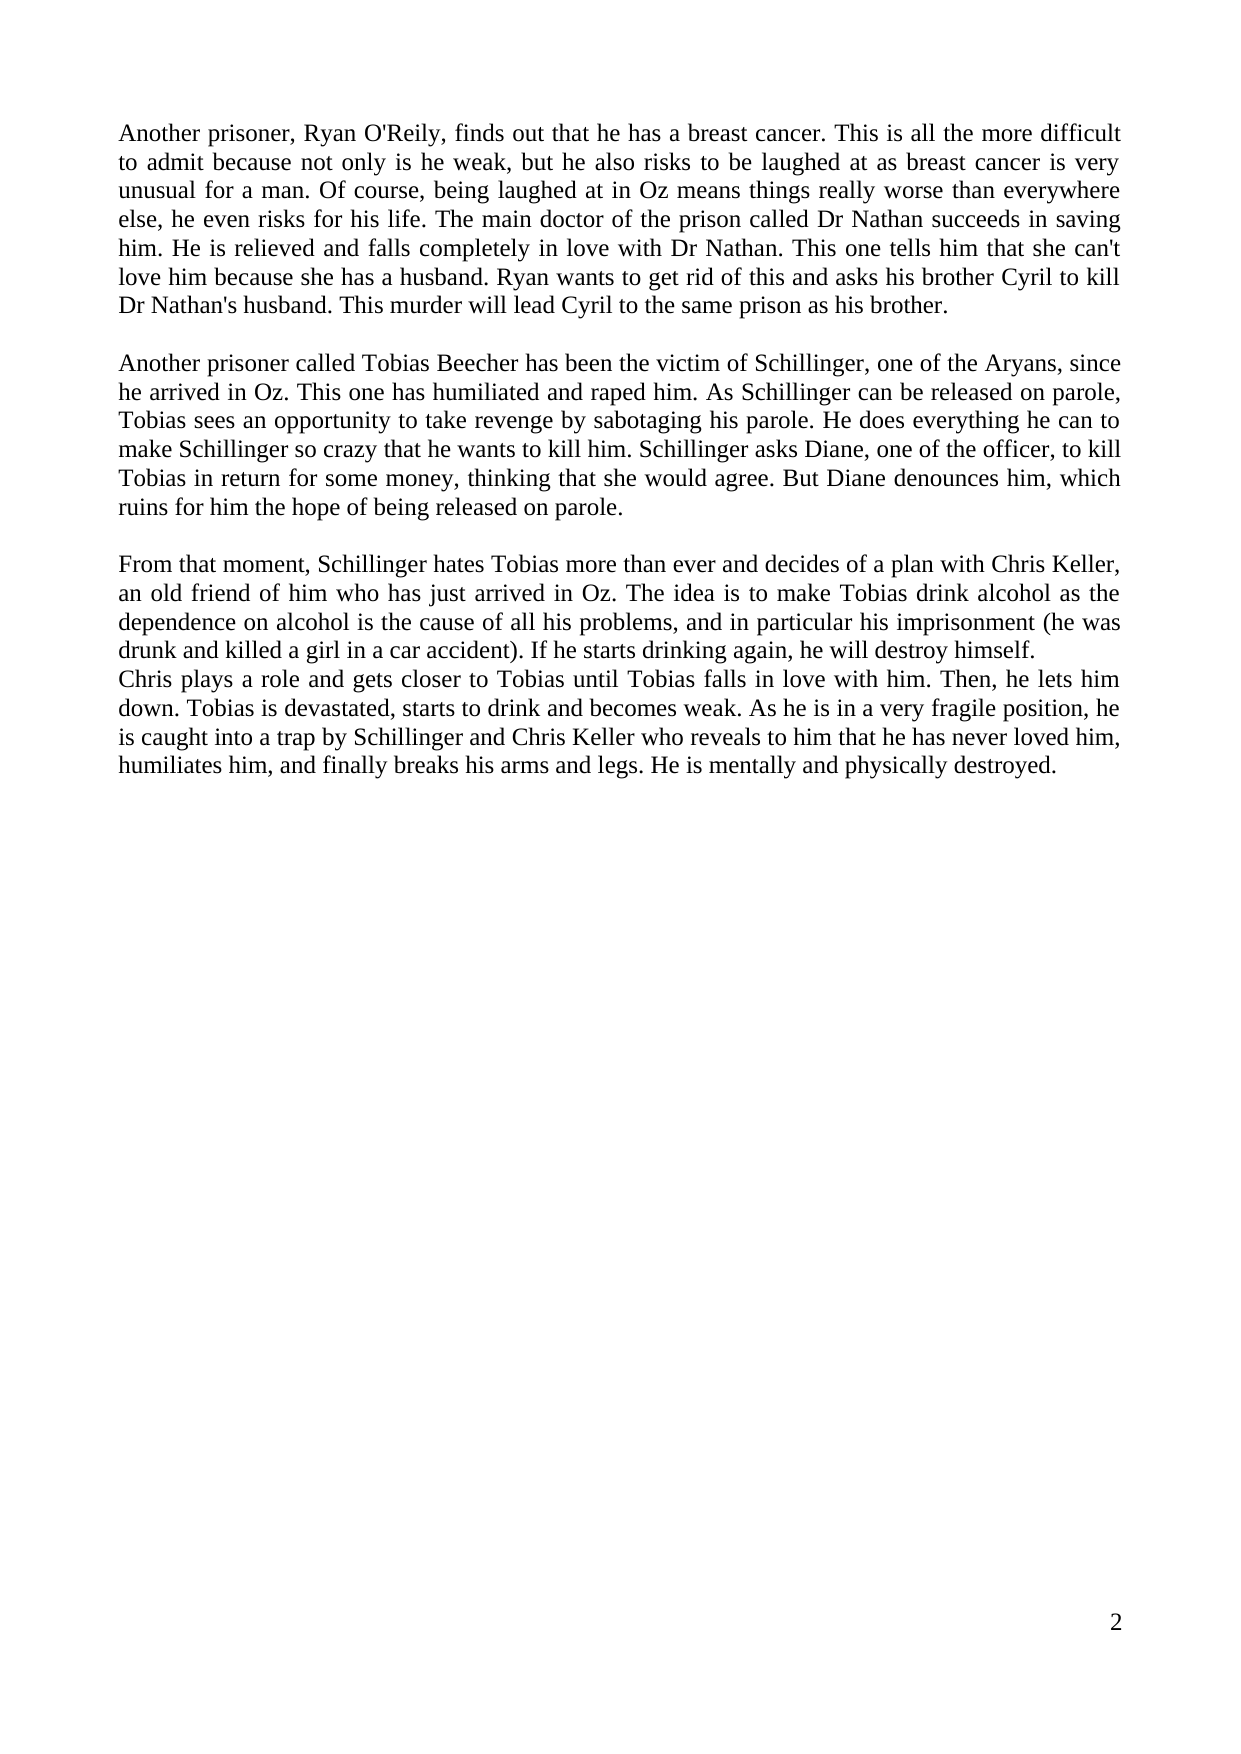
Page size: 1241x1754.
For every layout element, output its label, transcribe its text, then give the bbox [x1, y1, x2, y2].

text Another prisoner, Ryan O'Reily, finds out that he has a breast cancer. This is all the more difficult to admit because not only is he weak, but he also risks to be laughed at as breast cancer is very unusual for a man. Of course, being laughed at in Oz means things really worse than everywhere else, he even risks for his life. The main doctor of the prison called Dr Nathan succeeds in saving him. He is relieved and falls completely in love with Dr Nathan. This one tells him that she can't love him because she has a husband. Ryan wants to get rid of this and asks his brother Cyril to kill Dr Nathan's husband. This murder will lead Cyril to the same prison as his brother. [118, 118, 1122, 319]
text From that moment, Schillinger hates Tobias more than ever and decides of a plan with Chris Keller, an old friend of him who has just arrived in Oz. The idea is to make Tobias drink alcohol as the dependence on alcohol is the cause of all his problems, and in particular his imprisonment (he was drunk and killed a girl in a car accident). If he starts drinking again, he will destroy himself. [118, 549, 1122, 664]
text Chris plays a role and gets closer to Tobias until Tobias falls in love with him. Then, he lets him down. Tobias is devastated, starts to drink and becomes weak. As he is in a very fragile position, he is caught into a trap by Schillinger and Chris Keller who reveals to him that he has never loved him, humiliates him, and finally breaks his arms and legs. He is mentally and physically destroyed. [118, 664, 1122, 779]
text Another prisoner called Tobias Beecher has been the victim of Schillinger, one of the Aryans, since he arrived in Oz. This one has humiliated and raped him. As Schillinger can be released on parole, Tobias sees an opportunity to take revenge by sabotaging his parole. He does everything he can to make Schillinger so crazy that he wants to kill him. Schillinger asks Diane, one of the officer, to kill Tobias in return for some money, thinking that she would agree. But Diane denounces him, which ruins for him the hope of being released on parole. [118, 348, 1122, 521]
